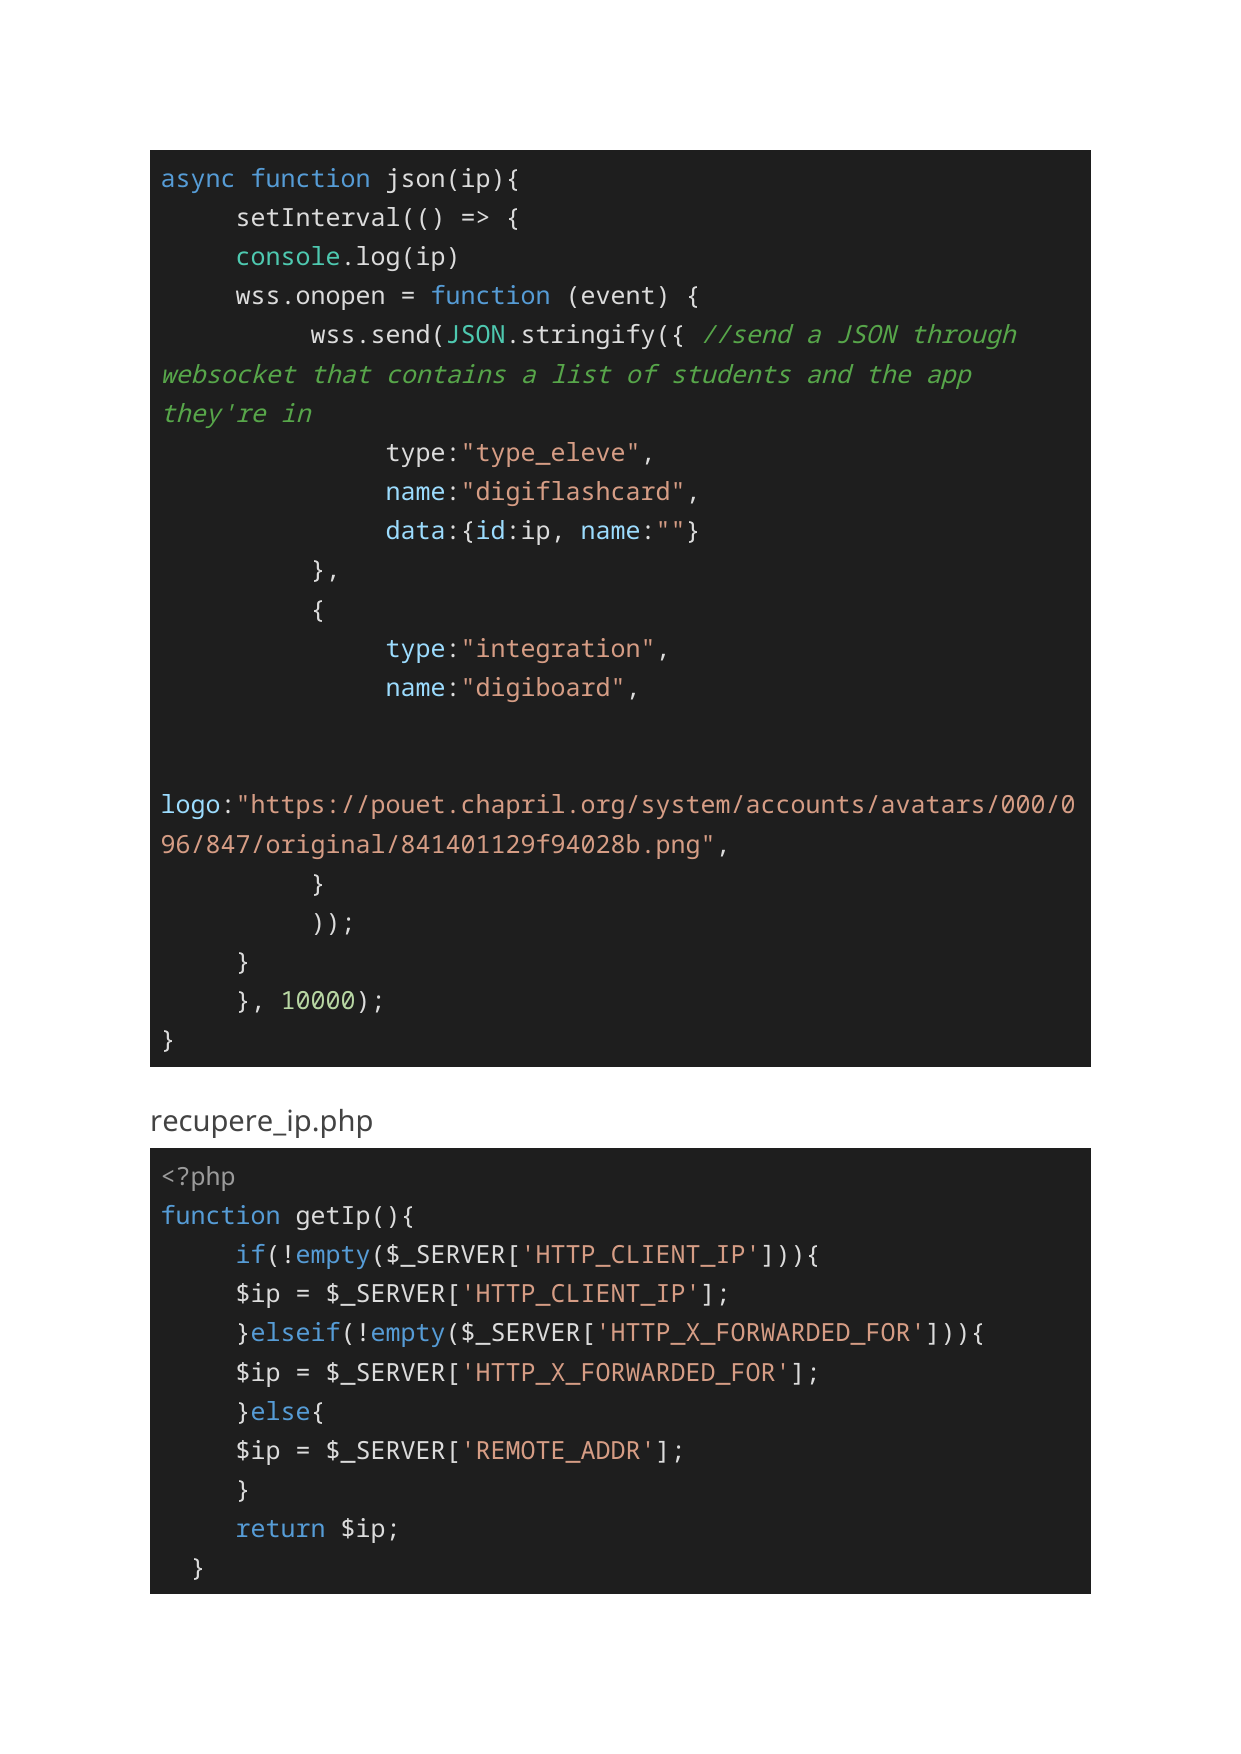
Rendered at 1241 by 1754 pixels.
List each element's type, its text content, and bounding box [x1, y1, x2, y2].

subtitle recupere_ip.php [150, 1100, 1090, 1139]
table_header <?php function getIp(){ if(!empty($_SERVER['HTTP_CLIENT_IP'])){ $ip = $_SERVER['HTTP_CLIENT_IP']; }elseif(!empty($_SERVER['HTTP_X_FORWARDED_FOR'])){ $ip = $_SERVER['HTTP_X_FORWARDED_FOR']; }else{ $ip = $_SERVER['REMOTE_ADDR']; } return $ip; } [150, 1148, 1091, 1594]
table_header async function json(ip){ setInterval(() => { console.log(ip) wss.onopen = function (event) { wss.send(JSON.stringify({ //send a JSON through websocket that contains a list of students and the app they're in type:"type_eleve", name:"digiflashcard", data:{id:ip, name:""} }, { type:"integration", name:"digiboard", logo:"https://pouet.chapril.org/system/accounts/avatars/000/096/847/original/841401129f94028b.png", } )); } }, 10000); } [150, 150, 1091, 1067]
